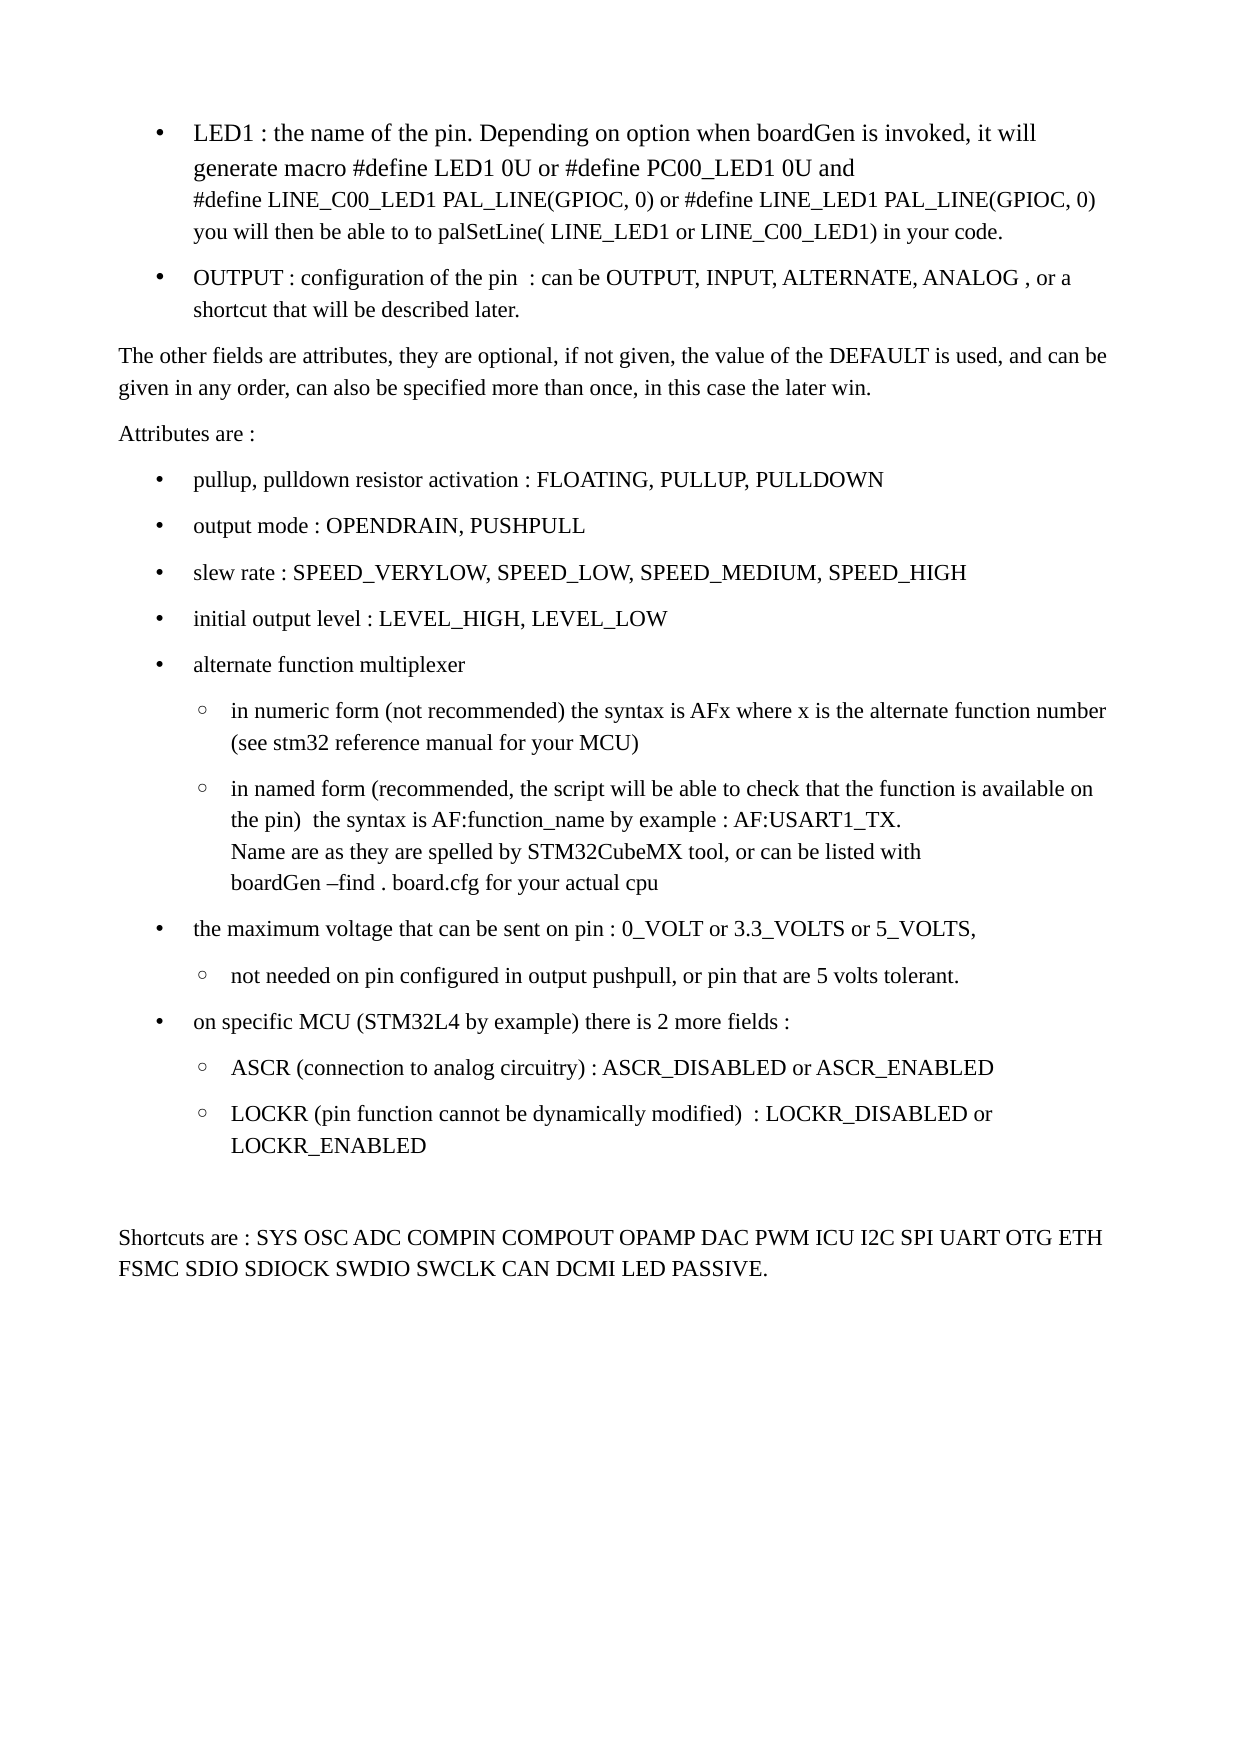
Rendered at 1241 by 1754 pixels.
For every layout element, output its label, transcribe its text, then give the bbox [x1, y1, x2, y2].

list the maximum voltage that can be sent on pin : 0_VOLT or 3.3_VOLTS or 5_VOLTS, [156, 916, 1122, 942]
list initial output level : LEVEL_HIGH, LEVEL_LOW [156, 605, 1122, 631]
list OUTPUT : configuration of the pin : can be OUTPUT, INPUT, ALTERNATE, ANALOG , or a shortcut that will be described later. [156, 264, 1122, 323]
list ASCR (connection to analog circuitry) : ASCR_DISABLED or ASCR_ENABLED [193, 1054, 1122, 1080]
text The other fields are attributes, they are optional, if not given, the value of the DEFAULT is used, and can be given in any order, can also be specified more than once, in this case the later win. [118, 342, 1122, 400]
list on specific MCU (STM32L4 by example) there is 2 more fields : [156, 1008, 1122, 1034]
list in named form (recommended, the script will be able to check that the function is available on the pin) the syntax is AF:function_name by example : AF:USART1_TX. Name are as they are spelled by STM32CubeMX tool, or can be listed with boardGen –find . board.cfg for your actual cpu [193, 775, 1122, 896]
list slew rate : SPEED_VERYLOW, SPEED_LOW, SPEED_MEDIUM, SPEED_HIGH [156, 558, 1122, 585]
list LOCKR (pin function cannot be dynamically modified) : LOCKR_DISABLED or LOCKR_ENABLED [193, 1100, 1122, 1158]
list pullup, pulldown resistor activation : FLOATING, PULLUP, PULLDOWN [156, 466, 1122, 493]
list alternate function multiplexer [156, 651, 1122, 677]
list in numeric form (not recommended) the syntax is AFx where x is the alternate function number (see stm32 reference manual for your MCU) [193, 697, 1122, 755]
list output mode : OPENDRAIN, PUSHPULL [156, 512, 1122, 539]
text Shortcuts are : SYS OSC ADC COMPIN COMPOUT OPAMP DAC PWM ICU I2C SPI UART OTG ETH FSMC SDIO SDIOCK SWDIO SWCLK CAN DCMI LED PASSIVE. [118, 1224, 1122, 1282]
text Attributes are : [118, 420, 1122, 446]
list not needed on pin configured in output pushpull, or pin that are 5 volts tolerant. [193, 962, 1122, 988]
list LED1 : the name of the pin. Depending on option when boardGen is invoked, it will generate macro #define LED1 0U or #define PC00_LED1 0U and #define LINE_C00_LED1 PAL_LINE(GPIOC, 0) or #define LINE_LED1 PAL_LINE(GPIOC, 0) you will then be able to to palSetLine( LINE_LED1 or LINE_C00_LED1) in your code. [156, 118, 1122, 244]
